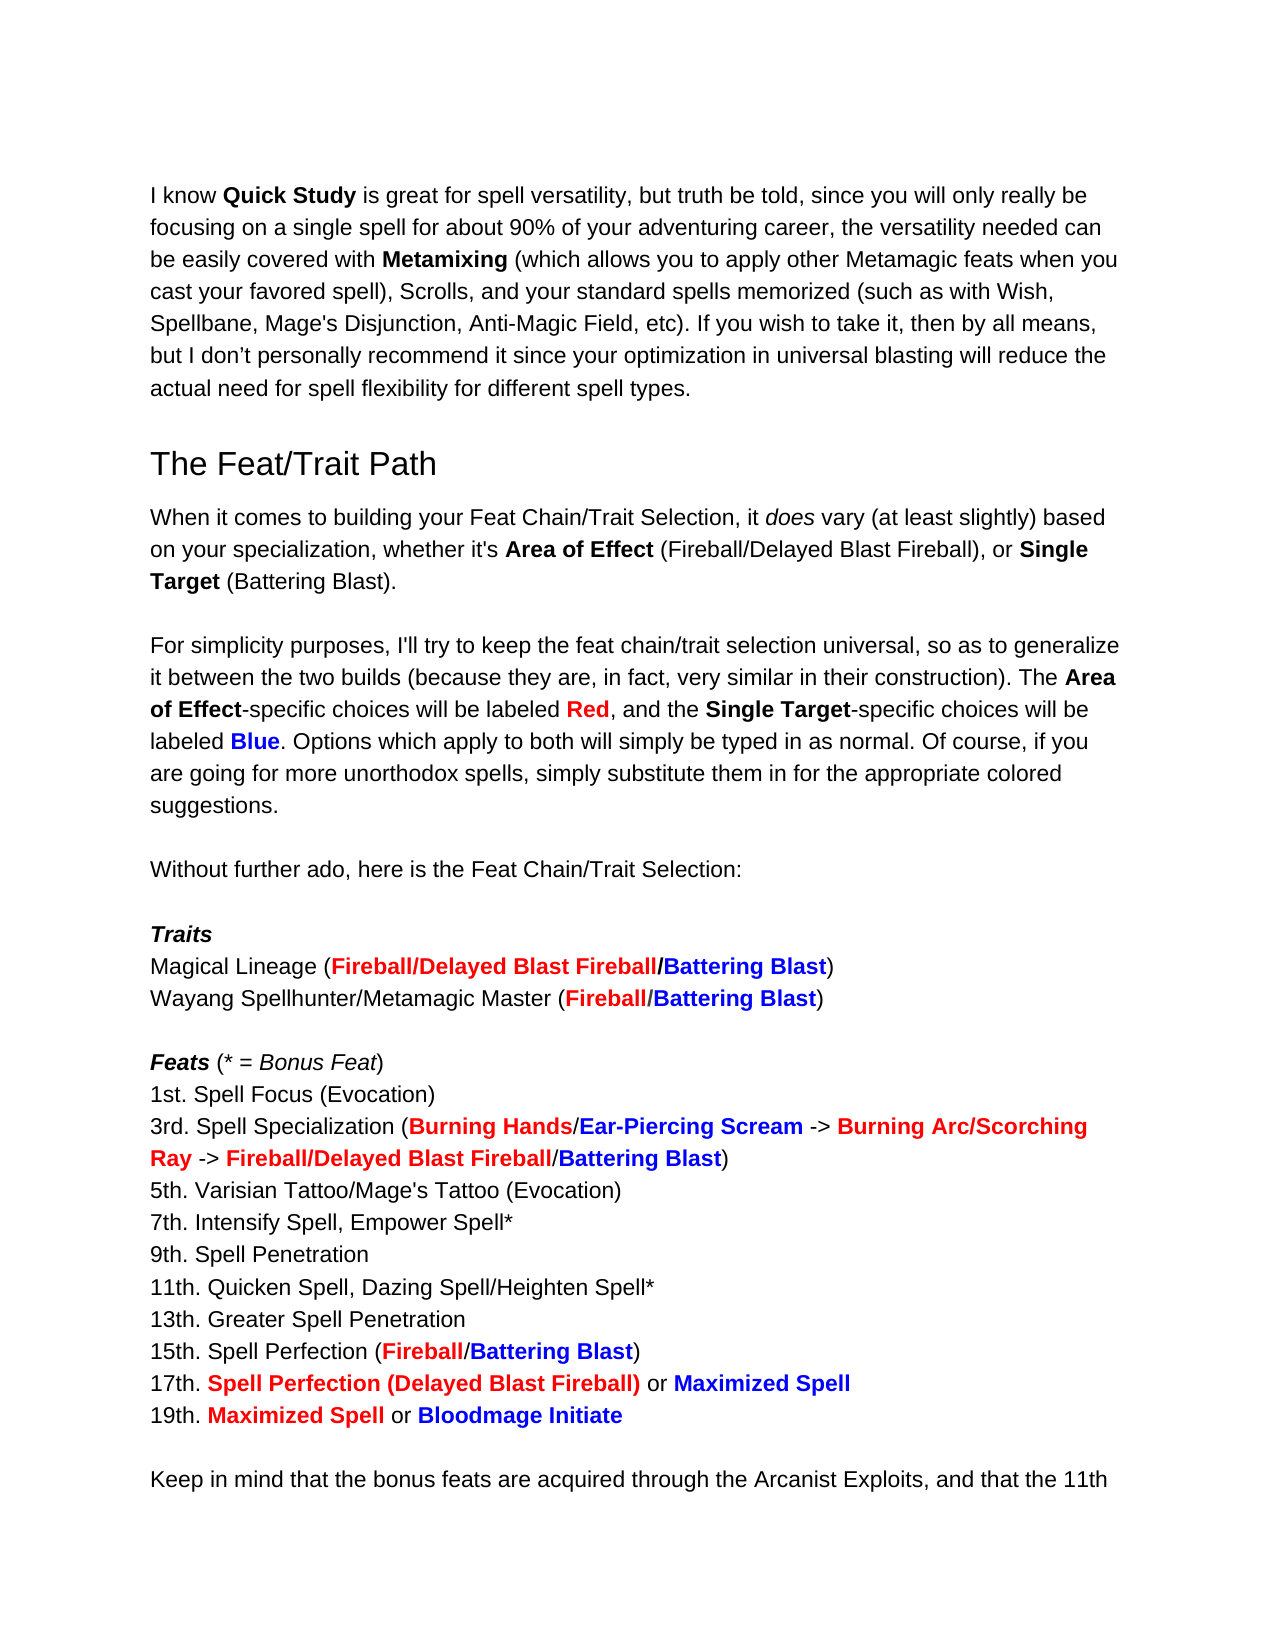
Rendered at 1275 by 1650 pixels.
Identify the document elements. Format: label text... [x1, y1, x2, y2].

text 15th. Spell Perfection (Fireball/Battering Blast) [150, 1338, 1125, 1364]
text Traits [150, 921, 1125, 947]
text Wayang Spellhunter/Metamagic Master (Fireball/Battering Blast) [150, 985, 1125, 1011]
text 9th. Spell Penetration [150, 1241, 1125, 1268]
text When it comes to building your Feat Chain/Trait Selection, it does vary (at least slightly) based on your specialization, whether it's Area of Effect (Fireball/Delayed Blast Fireball), or Single Target (Battering Blast). [150, 503, 1125, 594]
text I know Quick Study is great for spell versatility, but truth be told, since you will only really be focusing on a single spell for about 90% of your adventuring career, the versatility needed can be easily covered with Metamixing (which allows you to apply other Metamagic feats when you cast your favored spell), Scrolls, and your standard spells memorized (such as with Wish, Spellbane, Mage's Disjunction, Anti-Magic Field, etc). If you wish to take it, then by all means, but I don’t personally recommend it since your optimization in universal blasting will reduce the actual need for spell flexibility for different spell types. [150, 182, 1125, 401]
text 19th. Maximized Spell or Bloodmage Initiate [150, 1402, 1125, 1428]
text Keep in mind that the bonus feats are acquired through the Arcanist Exploits, and that the 11th [150, 1466, 1125, 1492]
text 11th. Quicken Spell, Dazing Spell/Heighten Spell* [150, 1273, 1125, 1300]
text 3rd. Spell Specialization (Burning Hands/Ear-Piercing Scream -> Burning Arc/Scorching Ray -> Fireball/Delayed Blast Fireball/Battering Blast) [150, 1113, 1125, 1172]
text Without further ado, here is the Feat Chain/Trait Selection: [150, 856, 1125, 883]
subtitle The Feat/Trait Path [150, 444, 1125, 483]
text 17th. Spell Perfection (Delayed Blast Fireball) or Maximized Spell [150, 1370, 1125, 1396]
text For simplicity purposes, I'll try to keep the feat chain/trait selection universal, so as to generalize it between the two builds (because they are, in fact, very similar in their construction). The Area of Effect-specific choices will be labeled Red, and the Single Target-specific choices will be labeled Blue. Options which apply to both will simply be typed in as normal. Of course, if you are going for more unorthodox spells, simply substitute them in for the appropriate colored suggestions. [150, 632, 1125, 819]
text Magical Lineage (Fireball/Delayed Blast Fireball/Battering Blast) [150, 953, 1125, 979]
text 5th. Varisian Tattoo/Mage's Tattoo (Evocation) [150, 1177, 1125, 1204]
text Feats (* = Bonus Feat) [150, 1049, 1125, 1075]
text 1st. Spell Focus (Evocation) [150, 1081, 1125, 1107]
text 13th. Greater Spell Penetration [150, 1306, 1125, 1332]
text 7th. Intensify Spell, Empower Spell* [150, 1209, 1125, 1236]
